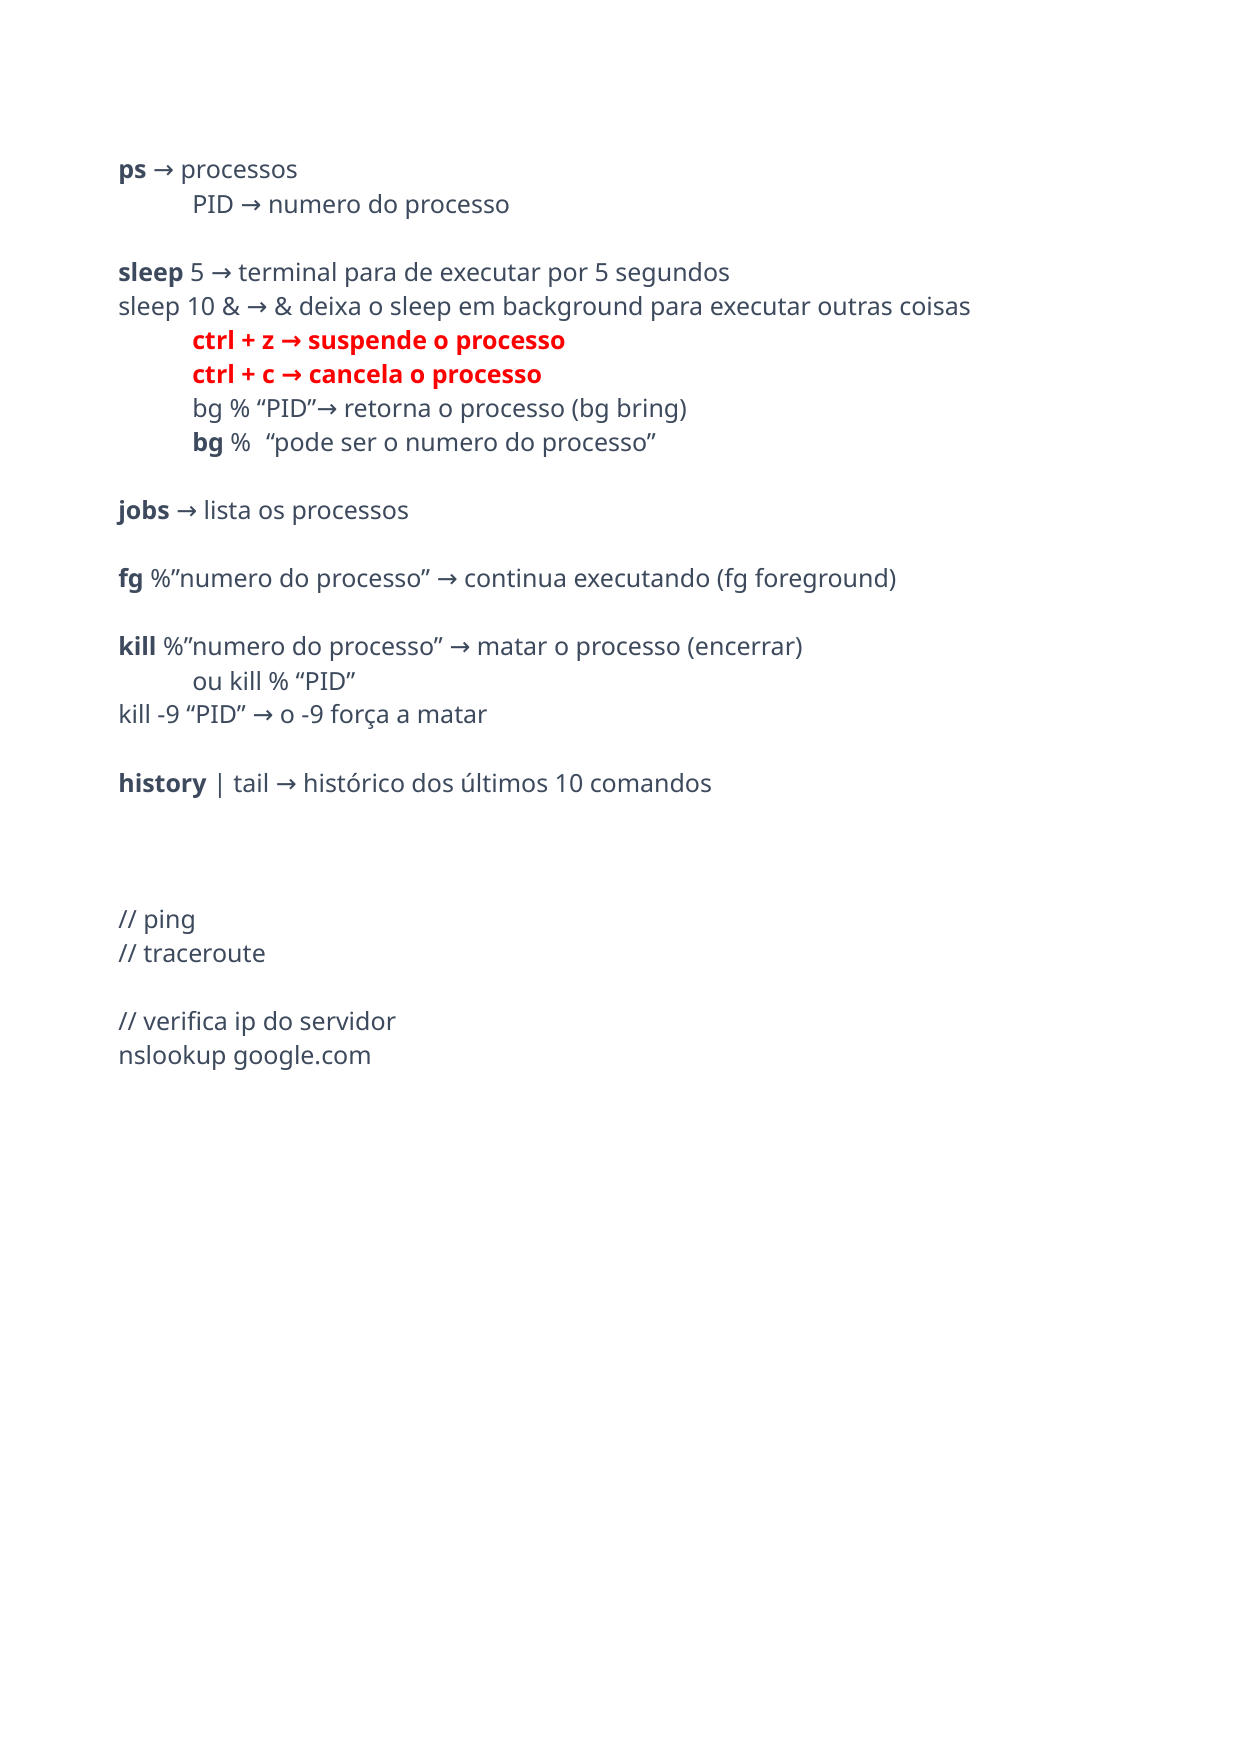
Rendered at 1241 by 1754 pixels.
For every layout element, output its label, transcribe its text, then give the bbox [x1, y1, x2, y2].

text // verifica ip do servidor [118, 1004, 1122, 1038]
text bg % “pode ser o numero do processo” [118, 425, 1122, 459]
text nslookup google.com [118, 1038, 1122, 1072]
text fg %”numero do processo” → continua executando (fg foreground) [118, 561, 1122, 595]
text PID → numero do processo [118, 186, 1122, 220]
text kill -9 “PID” → o -9 força a matar [118, 697, 1122, 731]
text history | tail → histórico dos últimos 10 comandos [118, 765, 1122, 799]
text kill %”numero do processo” → matar o processo (encerrar) [118, 629, 1122, 663]
text ctrl + z → suspende o processo [118, 322, 1122, 357]
text ou kill % “PID” [118, 663, 1122, 697]
text sleep 10 & → & deixa o sleep em background para executar outras coisas [118, 288, 1122, 322]
text ctrl + c → cancela o processo [118, 357, 1122, 391]
text // ping [118, 902, 1122, 936]
text jobs → lista os processos [118, 493, 1122, 527]
text sleep 5 → terminal para de executar por 5 segundos [118, 254, 1122, 288]
text // traceroute [118, 936, 1122, 970]
text ps → processos [118, 152, 1122, 186]
text bg % “PID”→ retorna o processo (bg bring) [118, 391, 1122, 425]
